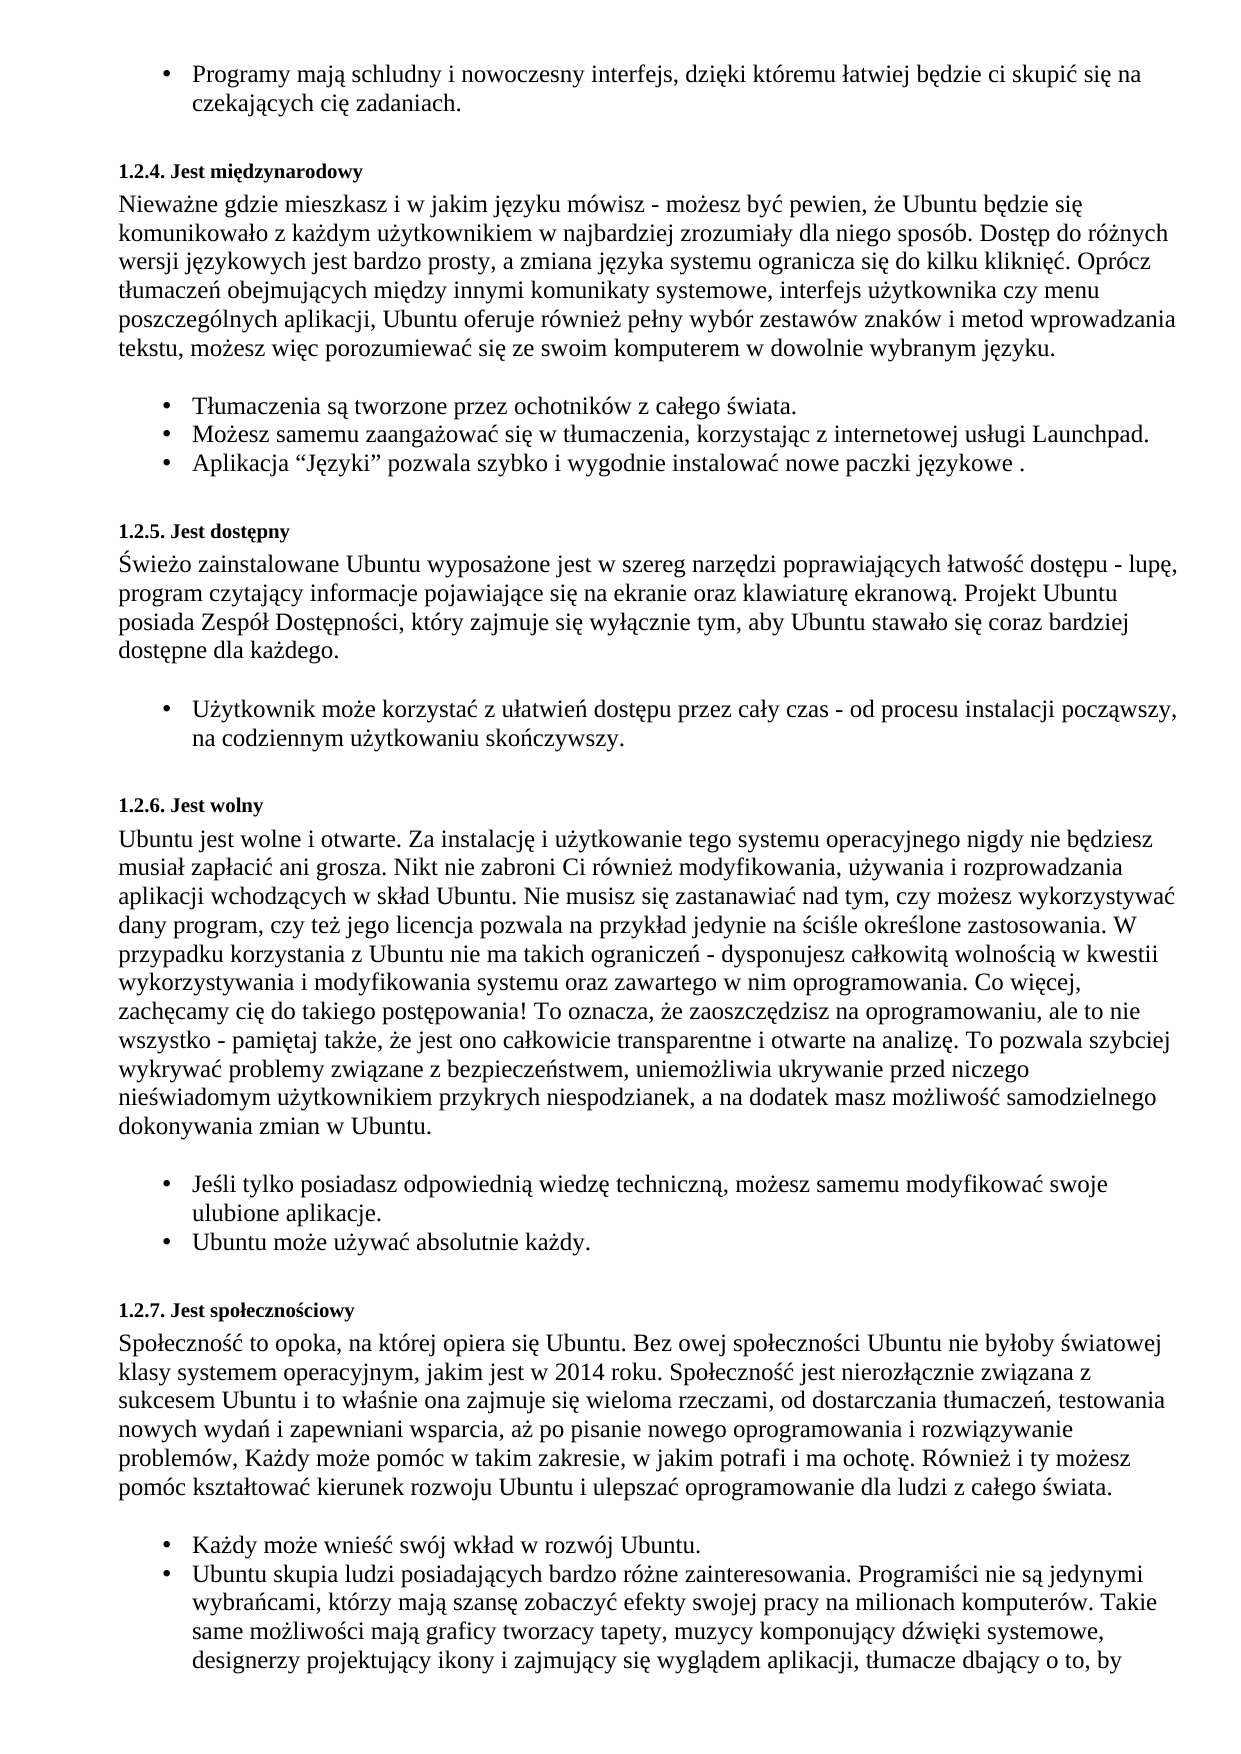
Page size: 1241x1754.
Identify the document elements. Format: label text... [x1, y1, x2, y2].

list Możesz samemu zaangażować się w tłumaczenia, korzystając z internetowej usługi Launchpad. [162, 419, 1181, 448]
text Społeczność to opoka, na której opiera się Ubuntu. Bez owej społeczności Ubuntu nie byłoby światowej klasy systemem operacyjnym, jakim jest w 2014 roku. Społeczność jest nierozłącznie związana z sukcesem Ubuntu i to właśnie ona zajmuje się wieloma rzeczami, od dostarczania tłumaczeń, testowania nowych wydań i zapewniani wsparcia, aż po pisanie nowego oprogramowania i rozwiązywanie problemów, Każdy może pomóc w takim zakresie, w jakim potrafi i ma ochotę. Również i ty możesz pomóc kształtować kierunek rozwoju Ubuntu i ulepszać oprogramowanie dla ludzi z całego świata. [118, 1328, 1181, 1500]
list Każdy może wnieść swój wkład w rozwój Ubuntu. [162, 1530, 1181, 1559]
list Ubuntu skupia ludzi posiadających bardzo różne zainteresowania. Programiści nie są jedynymi wybrańcami, którzy mają szansę zobaczyć efekty swojej pracy na milionach komputerów. Takie same możliwości mają graficy tworzacy tapety, muzycy komponujący dźwięki systemowe, designerzy projektujący ikony i zajmujący się wyglądem aplikacji, tłumacze dbający o to, by [162, 1559, 1181, 1674]
text Ubuntu jest wolne i otwarte. Za instalację i użytkowanie tego systemu operacyjnego nigdy nie będziesz musiał zapłacić ani grosza. Nikt nie zabroni Ci również modyfikowania, używania i rozprowadzania aplikacji wchodzących w skład Ubuntu. Nie musisz się zastanawiać nad tym, czy możesz wykorzystywać dany program, czy też jego licencja pozwala na przykład jedynie na ściśle określone zastosowania. W przypadku korzystania z Ubuntu nie ma takich ograniczeń - dysponujesz całkowitą wolnością w kwestii wykorzystywania i modyfikowania systemu oraz zawartego w nim oprogramowania. Co więcej, zachęcamy cię do takiego postępowania! To oznacza, że zaoszczędzisz na oprogramowaniu, ale to nie wszystko - pamiętaj także, że jest ono całkowicie transparentne i otwarte na analizę. To pozwala szybciej wykrywać problemy związane z bezpieczeństwem, uniemożliwia ukrywanie przed niczego nieświadomym użytkownikiem przykrych niespodzianek, a na dodatek masz możliwość samodzielnego dokonywania zmian w Ubuntu. [118, 824, 1181, 1140]
text Nieważne gdzie mieszkasz i w jakim języku mówisz - możesz być pewien, że Ubuntu będzie się komunikowało z każdym użytkownikiem w najbardziej zrozumiały dla niego sposób. Dostęp do różnych wersji językowych jest bardzo prosty, a zmiana języka systemu ogranicza się do kilku kliknięć. Oprócz tłumaczeń obejmujących między innymi komunikaty systemowe, interfejs użytkownika czy menu poszczególnych aplikacji, Ubuntu oferuje również pełny wybór zestawów znaków i metod wprowadzania tekstu, możesz więc porozumiewać się ze swoim komputerem w dowolnie wybranym języku. [118, 189, 1181, 361]
list Jeśli tylko posiadasz odpowiednią wiedzę techniczną, możesz samemu modyfikować swoje ulubione aplikacje. [162, 1169, 1181, 1227]
list Użytkownik może korzystać z ułatwień dostępu przez cały czas - od procesu instalacji począwszy, na codziennym użytkowaniu skończywszy. [162, 694, 1181, 751]
list Tłumaczenia są tworzone przez ochotników z całego świata. [162, 391, 1181, 419]
list Ubuntu może używać absolutnie każdy. [162, 1227, 1181, 1256]
text Świeżo zainstalowane Ubuntu wyposażone jest w szereg narzędzi poprawiających łatwość dostępu - lupę, program czytający informacje pojawiające się na ekranie oraz klawiaturę ekranową. Projekt Ubuntu posiada Zespół Dostępności, który zajmuje się wyłącznie tym, aby Ubuntu stawało się coraz bardziej dostępne dla każdego. [118, 549, 1181, 664]
subtitle 1.2.7. Jest społecznościowy [118, 1298, 1181, 1322]
list Aplikacja “Języki” pozwala szybko i wygodnie instalować nowe paczki językowe . [162, 448, 1181, 477]
subtitle 1.2.6. Jest wolny [118, 793, 1181, 817]
subtitle 1.2.5. Jest dostępny [118, 519, 1181, 543]
subtitle 1.2.4. Jest międzynarodowy [118, 158, 1181, 183]
list Programy mają schludny i nowoczesny interfejs, dzięki któremu łatwiej będzie ci skupić się na czekających cię zadaniach. [162, 59, 1181, 117]
